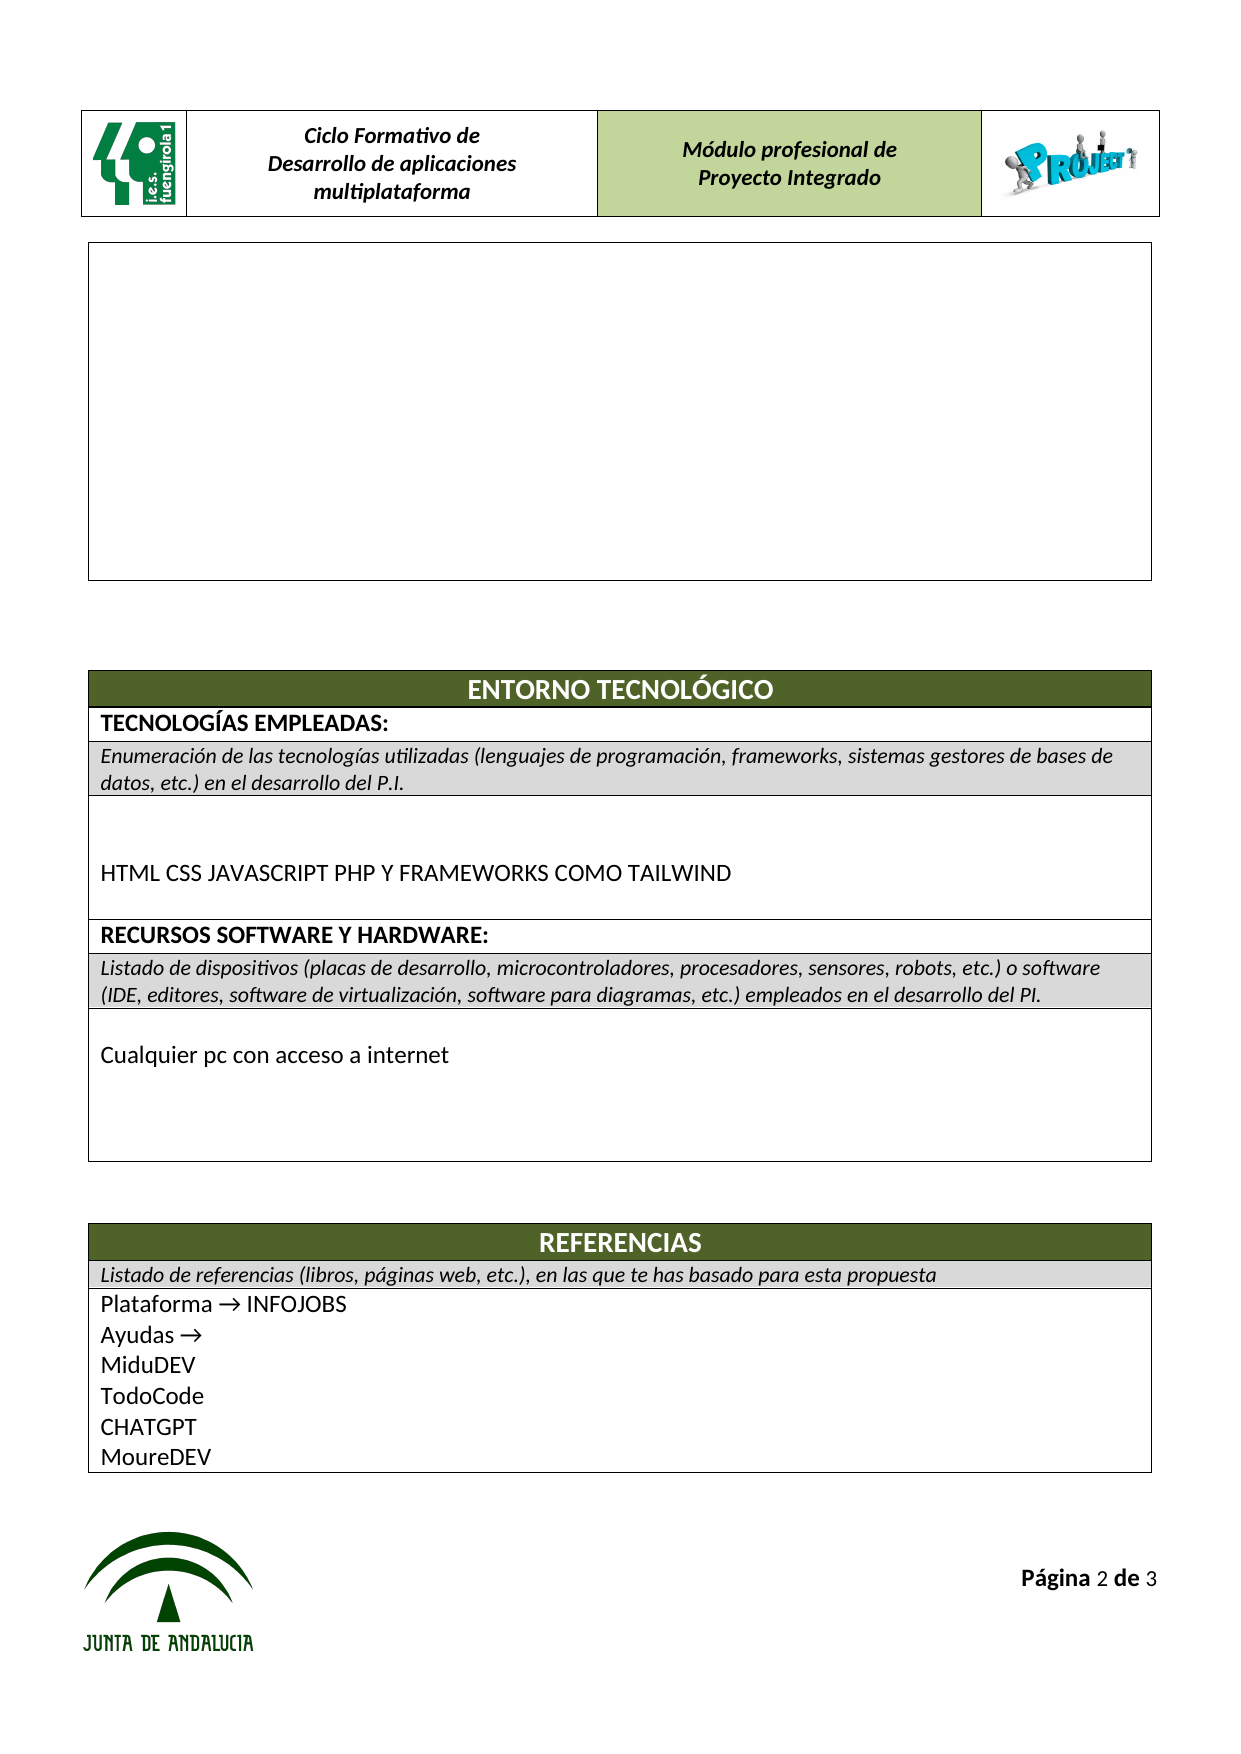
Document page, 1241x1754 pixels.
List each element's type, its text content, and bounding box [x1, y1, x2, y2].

picture [92, 122, 176, 205]
table_cell RECURSOS SOFTWARE Y HARDWARE: [89, 920, 1151, 953]
picture [83, 1531, 257, 1651]
table_cell Cualquier pc con acceso a internet [89, 1009, 1151, 1161]
table_header REFERENCIAS [89, 1224, 1151, 1260]
table_cell Listado de dispositivos (placas de desarrollo, microcontroladores, procesadores, sensores, robots, etc.) o software (IDE, editores, software de virtualización, software para diagramas, etc.) empleados en el desarrollo del PI. [89, 954, 1151, 1007]
picture [1000, 111, 1141, 216]
table_cell TECNOLOGÍAS EMPLEADAS: [89, 708, 1151, 741]
table_cell [89, 243, 1151, 579]
table_cell HTML CSS JAVASCRIPT PHP Y FRAMEWORKS COMO TAILWIND [89, 796, 1151, 918]
table_cell Plataforma → INFOJOBS Ayudas → MiduDEV TodoCode CHATGPT MoureDEV [89, 1289, 1151, 1472]
table_header ENTORNO TECNOLÓGICO [89, 671, 1151, 706]
table_cell Enumeración de las tecnologías utilizadas (lenguajes de programación, frameworks, sistemas gestores de bases de datos, etc.) en el desarrollo del P.I. [89, 742, 1151, 795]
table_cell Listado de referencias (libros, páginas web, etc.), en las que te has basado para esta propuesta [89, 1261, 1151, 1287]
